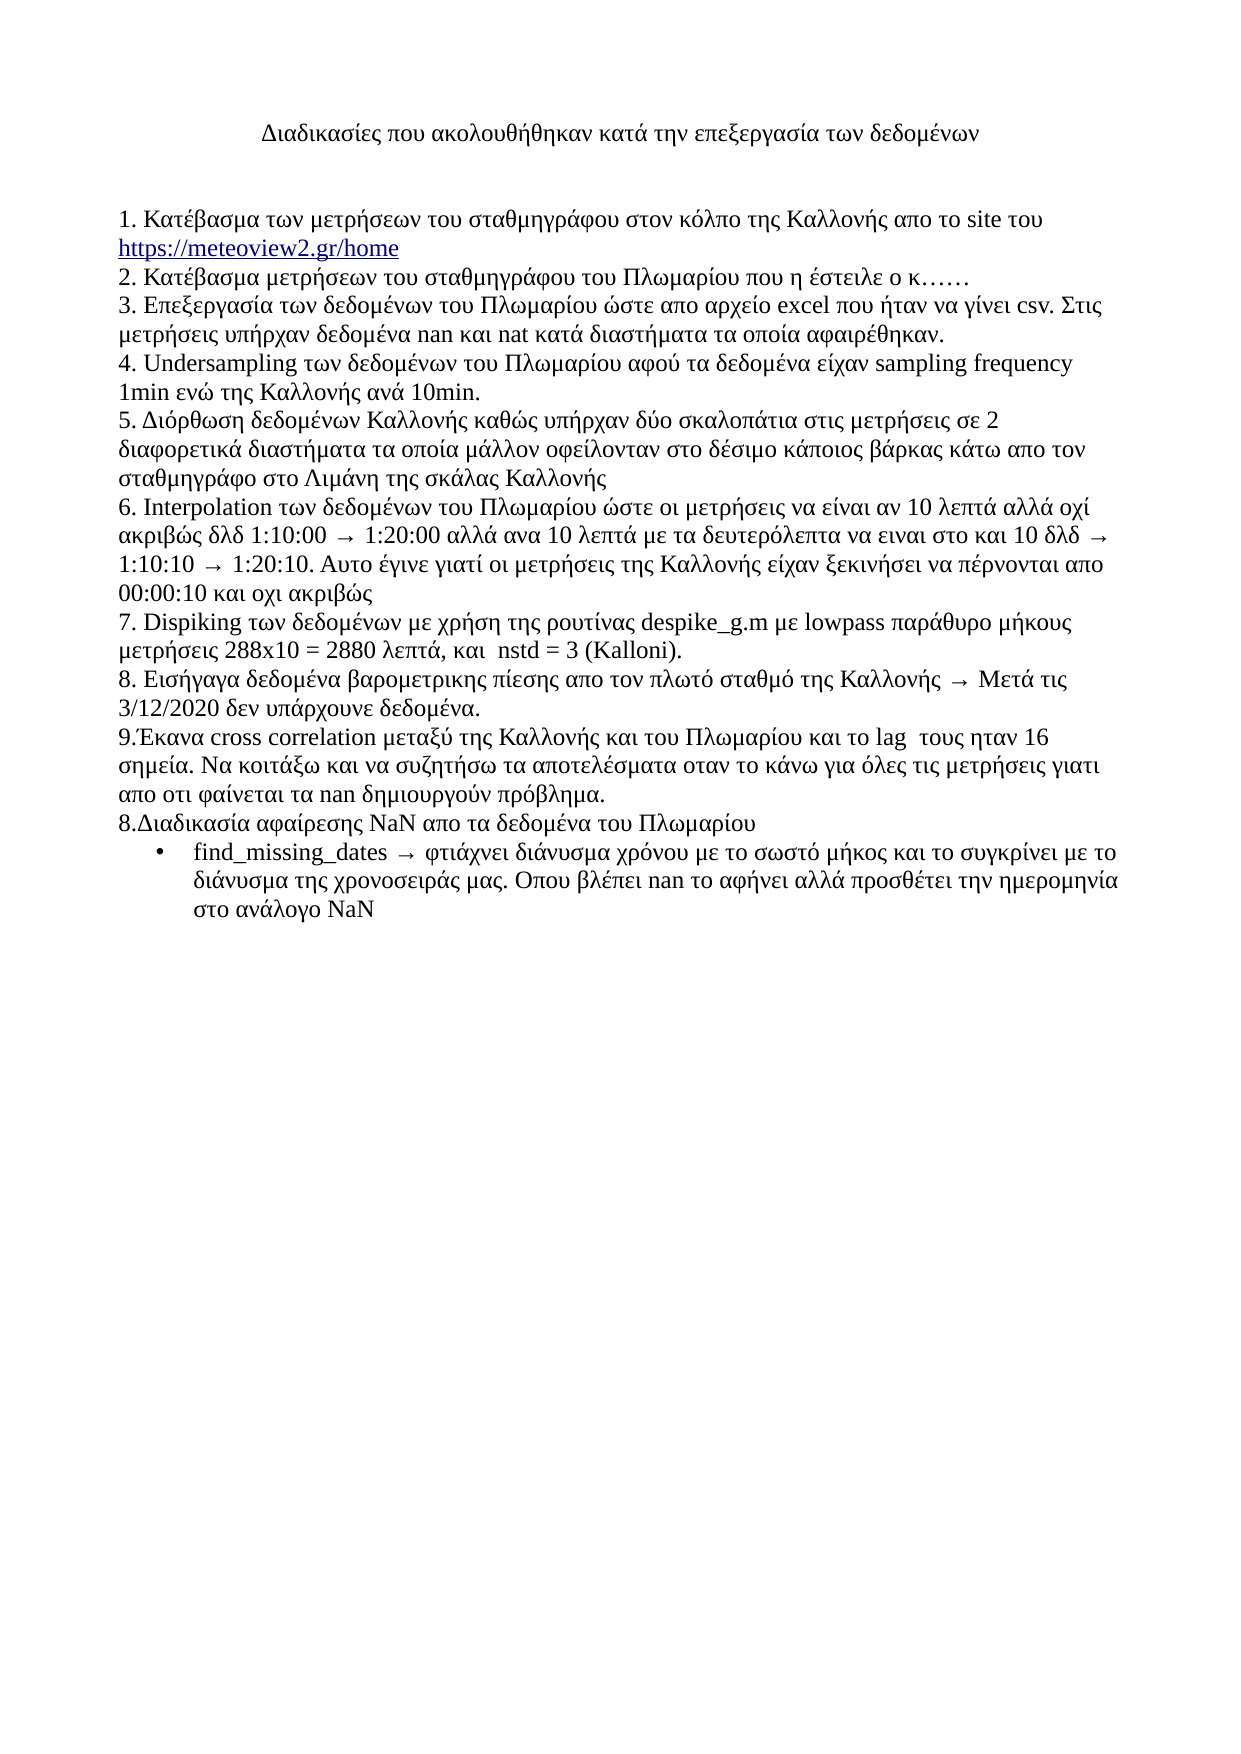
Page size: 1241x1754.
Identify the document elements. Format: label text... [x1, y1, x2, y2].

text 8. Εισήγαγα δεδομένα βαρομετρικης πίεσης απο τον πλωτό σταθμό της Καλλονής → Μετά τις 3/12/2020 δεν υπάρχουνε δεδομένα. [118, 664, 1122, 722]
text 3. Επεξεργασία των δεδομένων του Πλωμαρίου ώστε απο αρχείο excel που ήταν να γίνει csv. Στις μετρήσεις υπήρχαν δεδομένα nan και nat κατά διαστήματα τα οποία αφαιρέθηκαν. [118, 291, 1122, 348]
text 7. Dispiking των δεδομένων με χρήση της ρουτίνας despike_g.m με lowpass παράθυρο μήκους μετρήσεις 288x10 = 2880 λεπτά, και nstd = 3 (Kalloni). [118, 607, 1122, 664]
text 2. Κατέβασμα μετρήσεων του σταθμηγράφου του Πλωμαρίου που η έστειλε ο κ…… [118, 262, 1122, 291]
text 4. Undersampling των δεδομένων του Πλωμαρίου αφού τα δεδομένα είχαν sampling frequency 1min ενώ της Καλλονής ανά 10min. [118, 348, 1122, 406]
text 9.Έκανα cross correlation μεταξύ της Καλλονής και του Πλωμαρίου και το lag τους ηταν 16 σημεία. Να κοιτάξω και να συζητήσω τα αποτελέσματα οταν το κάνω για όλες τις μετρήσεις γιατι απο οτι φαίνεται τα nan δημιουργούν πρόβλημα. [118, 722, 1122, 808]
text 6. Interpolation των δεδομένων του Πλωμαρίου ώστε οι μετρήσεις να είναι αν 10 λεπτά αλλά οχί ακριβώς δλδ 1:10:00 → 1:20:00 αλλά ανα 10 λεπτά με τα δευτερόλεπτα να ειναι στο και 10 δλδ → [118, 492, 1122, 549]
list find_missing_dates → φτιάχνει διάνυσμα χρόνου με το σωστό μήκος και το συγκρίνει με το διάνυσμα της χρονοσειράς μας. Οπου βλέπει nan το αφήνει αλλά προσθέτει την ημερομηνία στο ανάλογο NaN [156, 837, 1122, 923]
text Διαδικασίες που ακολουθήθηκαν κατά την επεξεργασία των δεδομένων [118, 118, 1122, 147]
text 8.Διαδικασία αφαίρεσης NaN απο τα δεδομένα του Πλωμαρίου [118, 808, 1122, 837]
text 1:10:10 → 1:20:10. Αυτο έγινε γιατί οι μετρήσεις της Καλλονής είχαν ξεκινήσει να πέρνονται απο 00:00:10 και οχι ακριβώς [118, 549, 1122, 607]
text 1. Κατέβασμα των μετρήσεων του σταθμηγράφου στον κόλπο της Καλλονής απο το site του https://meteoview2.gr/home [118, 204, 1122, 262]
text 5. Διόρθωση δεδομένων Καλλονής καθώς υπήρχαν δύο σκαλοπάτια στις μετρήσεις σε 2 διαφορετικά διαστήματα τα οποία μάλλον οφείλονταν στο δέσιμο κάποιος βάρκας κάτω απο τον σταθμηγράφο στο Λιμάνη της σκάλας Καλλονής [118, 406, 1122, 492]
